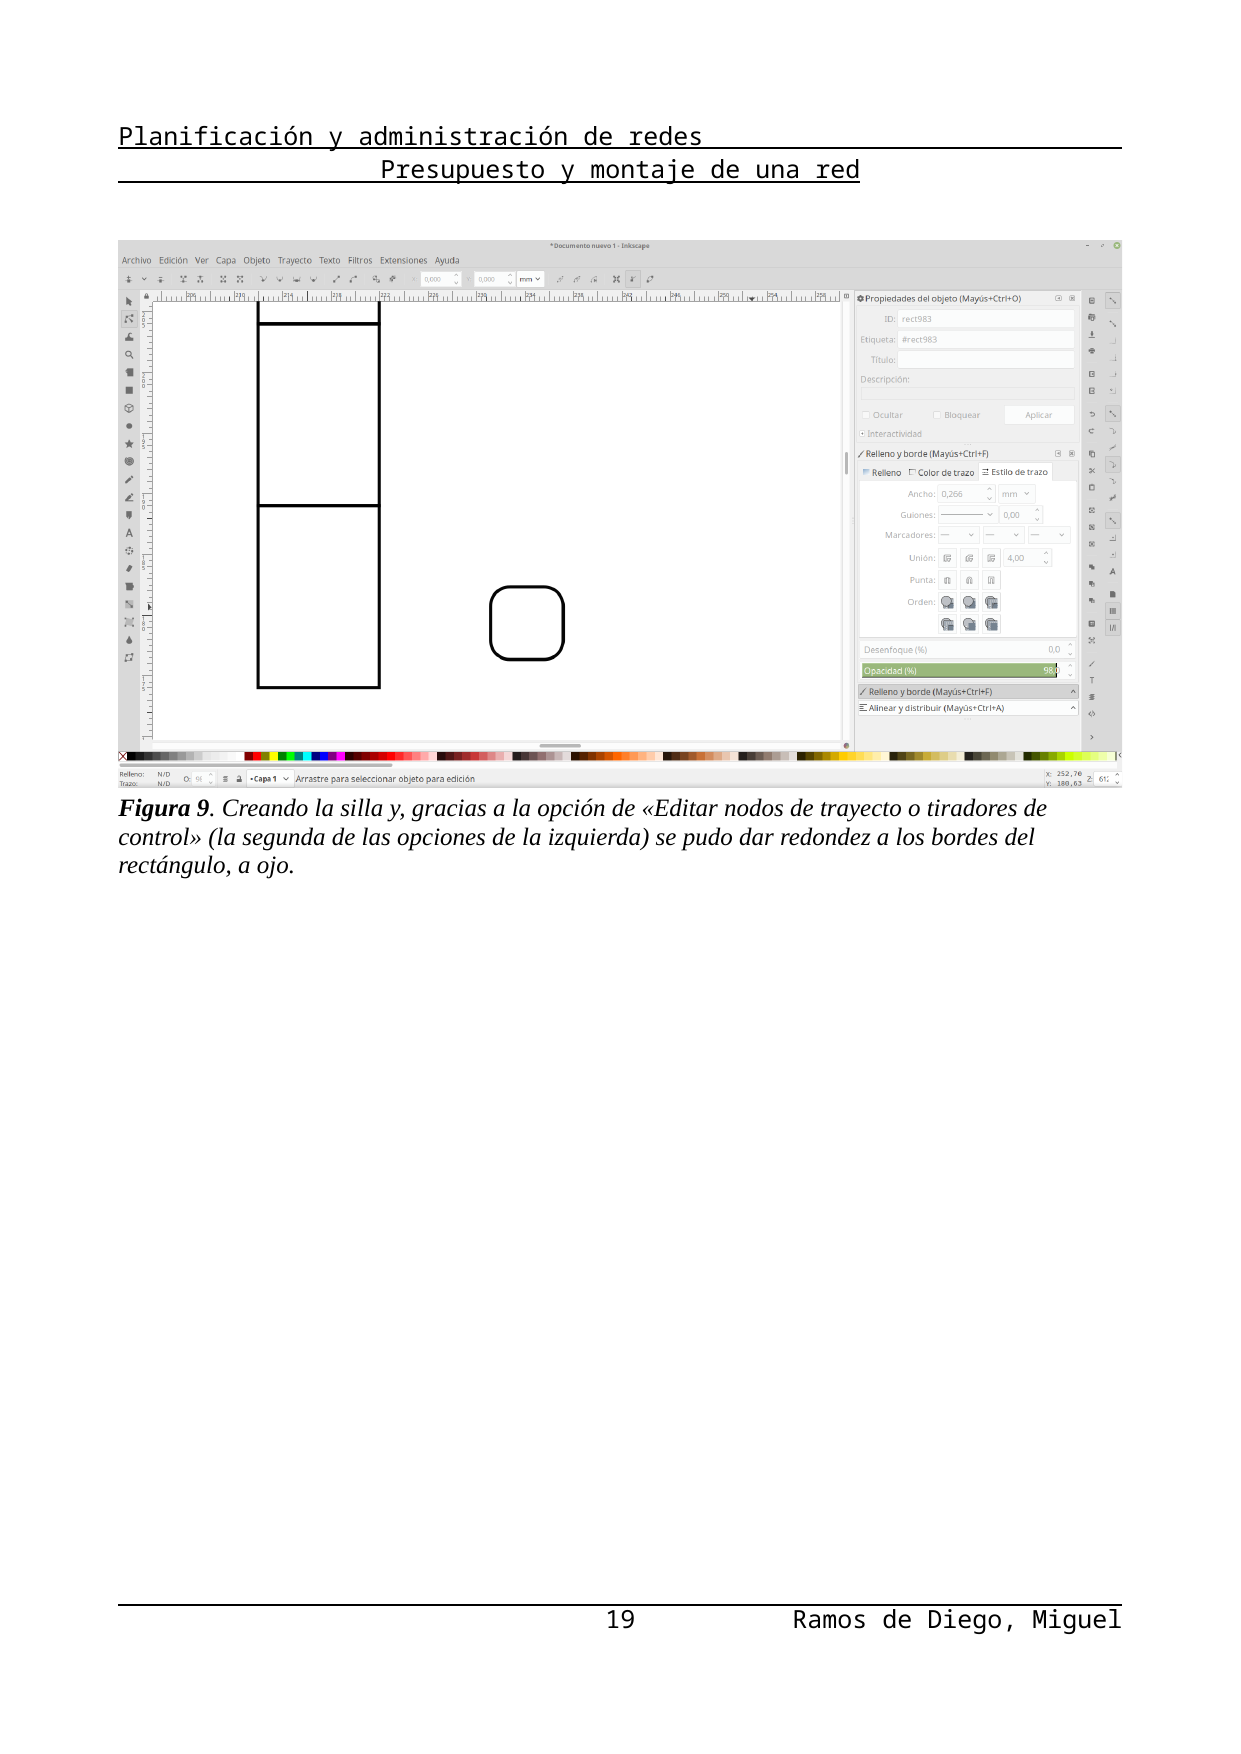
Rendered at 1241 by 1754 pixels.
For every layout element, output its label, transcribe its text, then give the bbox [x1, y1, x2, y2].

text Figura 9. Creando la silla y, gracias a la opción de «Editar nodos de trayecto o tiradores de control» (la segunda de las opciones de la izquierda) se pudo dar redondez a los bordes del rectángulo, a ojo. [118, 788, 1122, 879]
picture [118, 240, 1123, 788]
